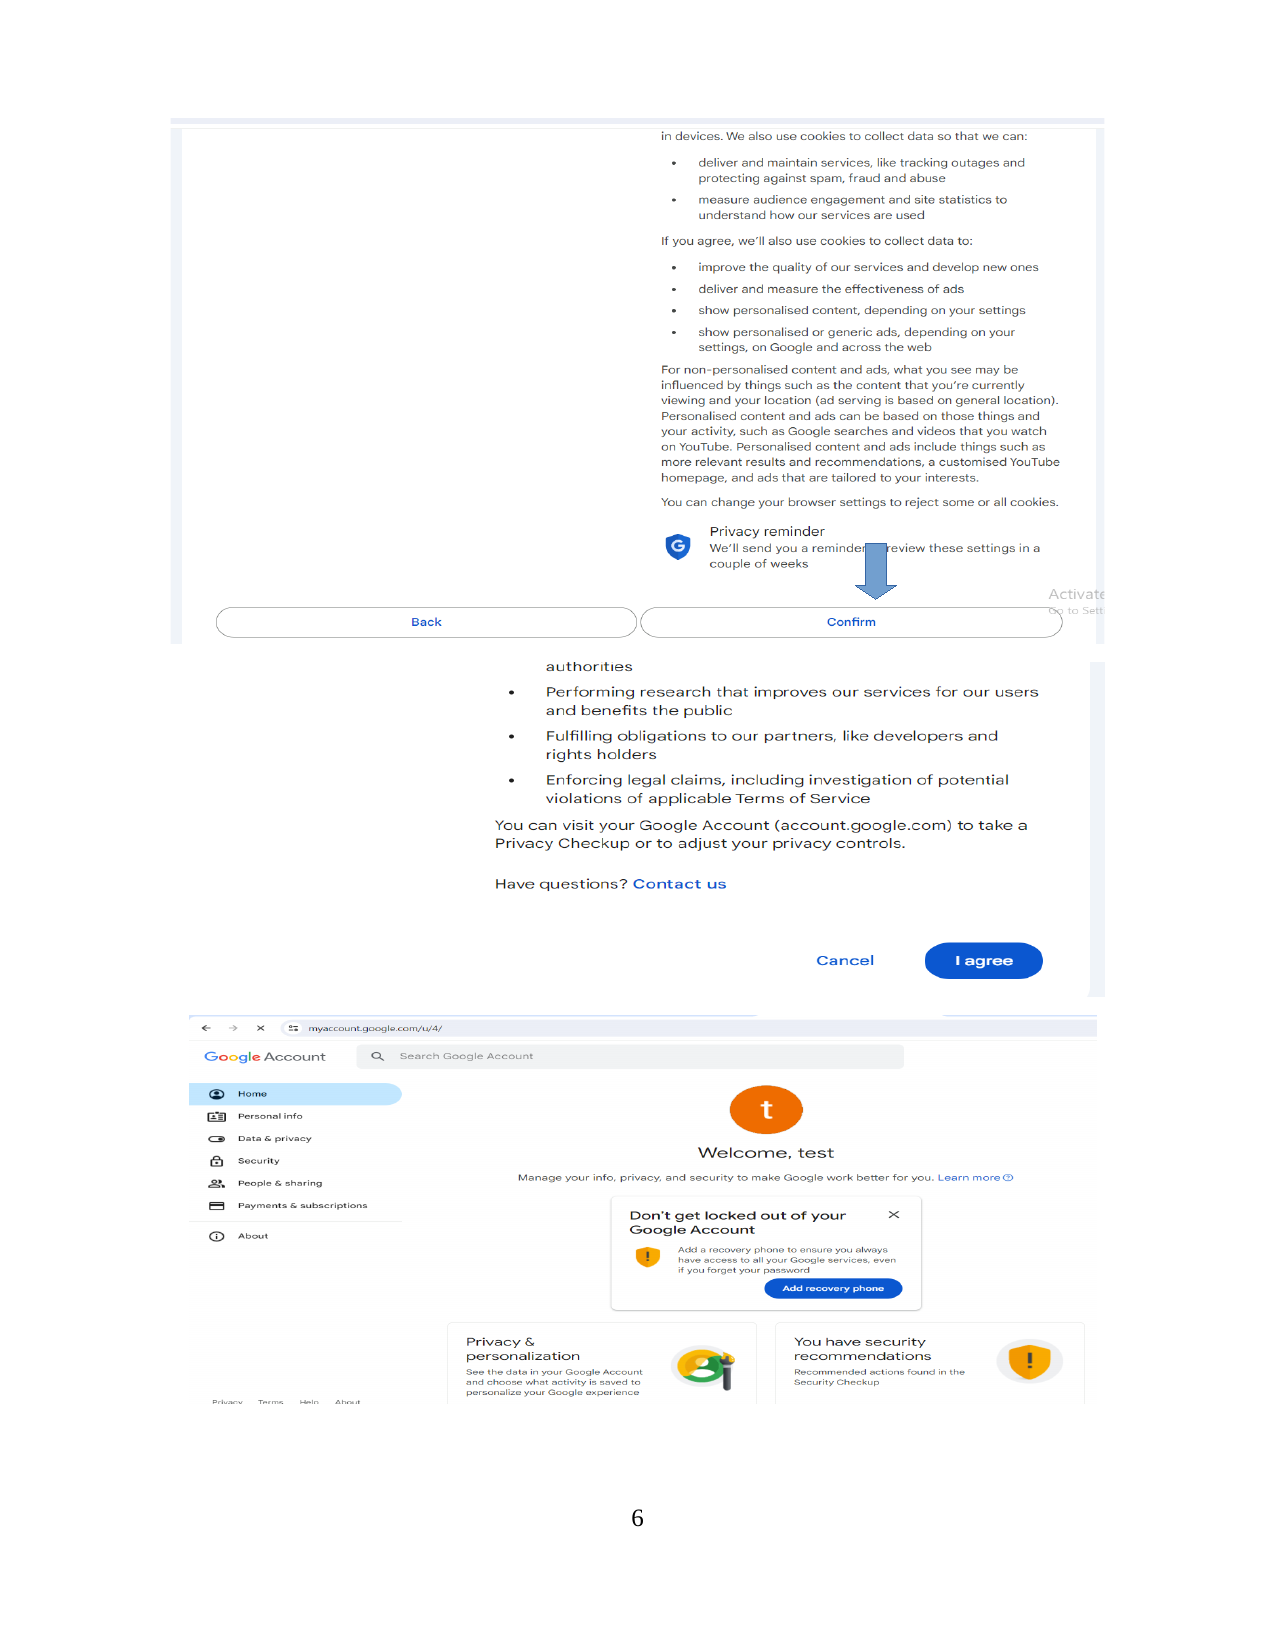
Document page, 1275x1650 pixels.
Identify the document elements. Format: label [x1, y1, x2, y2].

picture [189, 1015, 1097, 1404]
picture [176, 662, 1105, 997]
picture [170, 118, 1105, 644]
